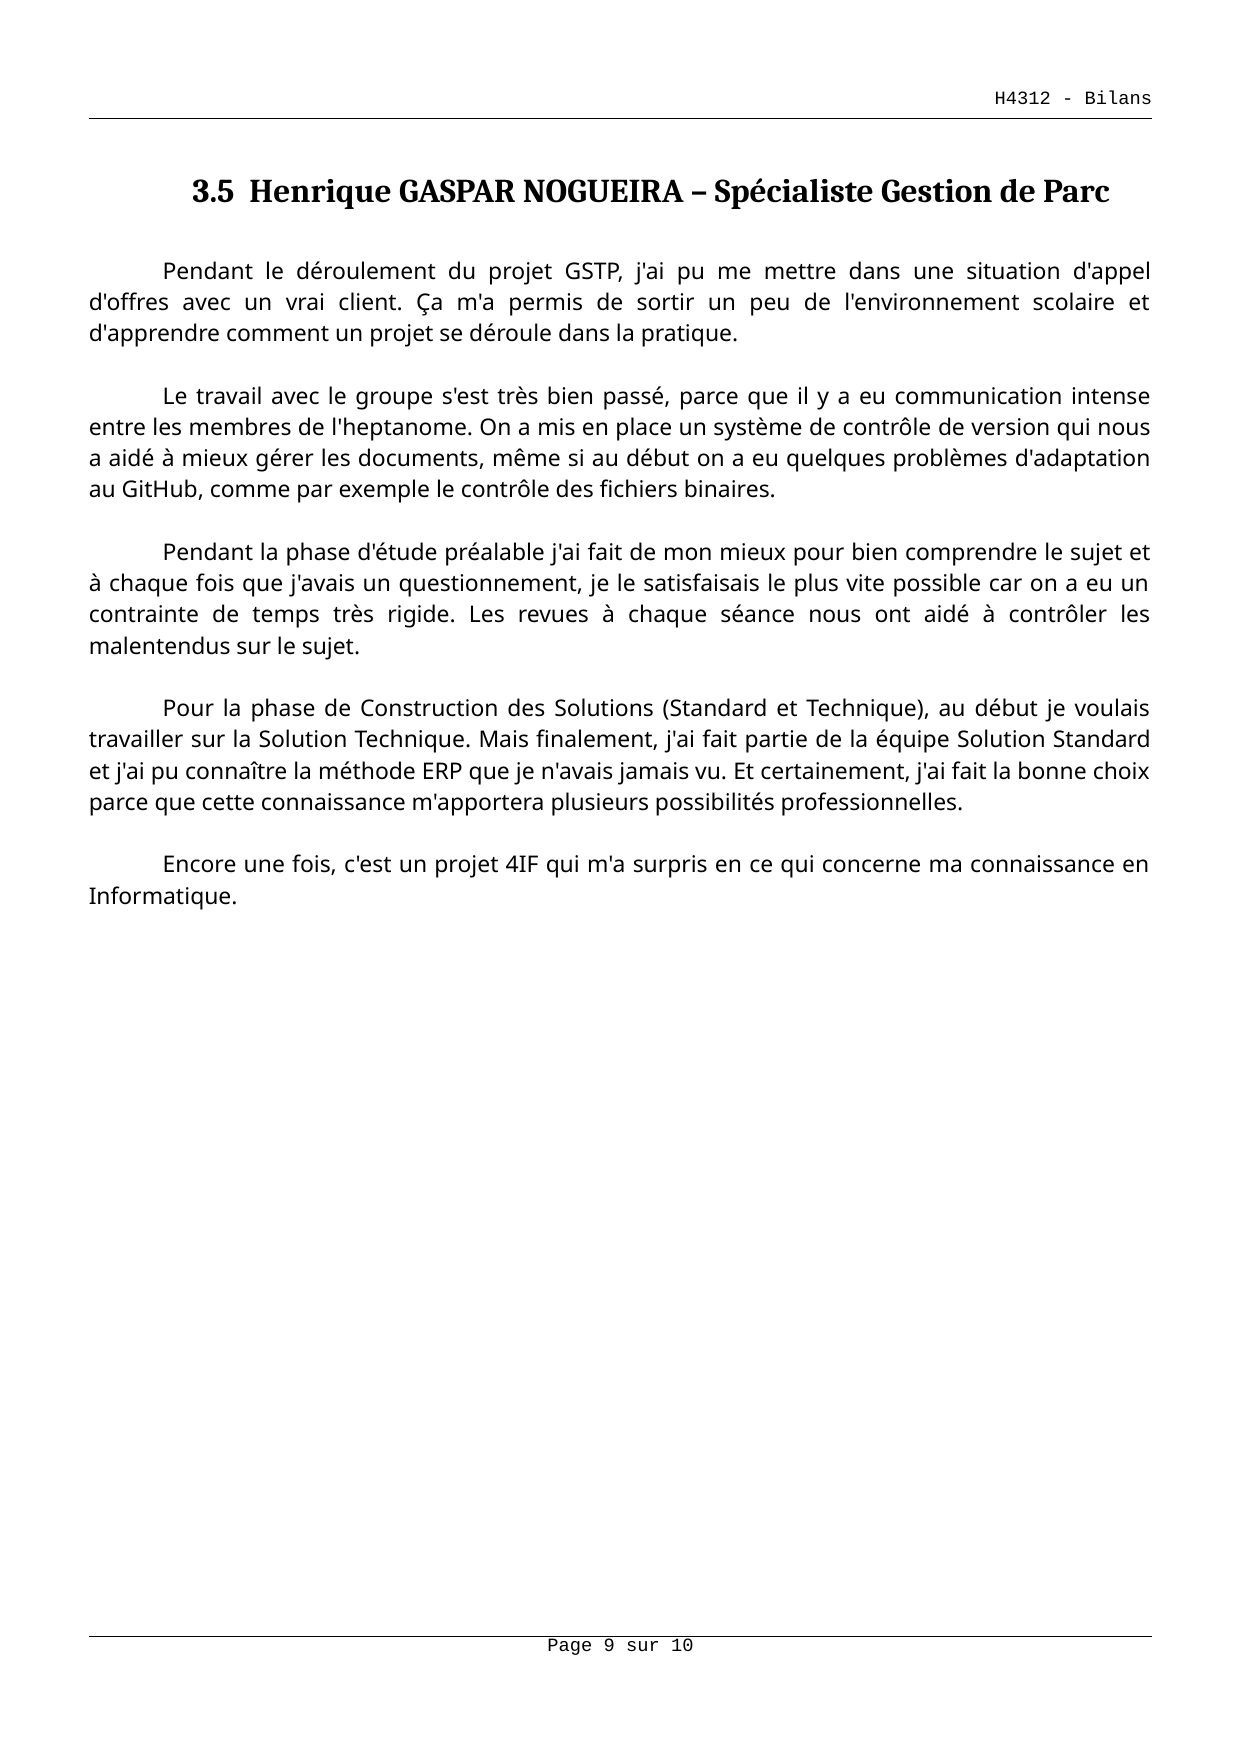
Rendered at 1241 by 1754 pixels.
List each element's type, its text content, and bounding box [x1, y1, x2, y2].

text Encore une fois, c'est un projet 4IF qui m'a surpris en ce qui concerne ma connaissance en Informatique. [88, 848, 1152, 911]
subtitle Henrique GASPAR NOGUEIRA – Spécialiste Gestion de Parc [133, 172, 1152, 211]
text Pendant la phase d'étude préalable j'ai fait de mon mieux pour bien comprendre le sujet et à chaque fois que j'avais un questionnement, je le satisfaisais le plus vite possible car on a eu un contrainte de temps très rigide. Les revues à chaque séance nous ont aidé à contrôler les malentendus sur le sujet. [88, 536, 1152, 661]
text Pour la phase de Construction des Solutions (Standard et Technique), au début je voulais travailler sur la Solution Technique. Mais finalement, j'ai fait partie de la équipe Solution Standard et j'ai pu connaître la méthode ERP que je n'avais jamais vu. Et certainement, j'ai fait la bonne choix parce que cette connaissance m'apportera plusieurs possibilités professionnelles. [88, 692, 1152, 817]
text Pendant le déroulement du projet GSTP, j'ai pu me mettre dans une situation d'appel d'offres avec un vrai client. Ça m'a permis de sortir un peu de l'environnement scolaire et d'apprendre comment un projet se déroule dans la pratique. [88, 254, 1152, 348]
text Le travail avec le groupe s'est très bien passé, parce que il y a eu communication intense entre les membres de l'heptanome. On a mis en place un système de contrôle de version qui nous a aidé à mieux gérer les documents, même si au début on a eu quelques problèmes d'adaptation au GitHub, comme par exemple le contrôle des fichiers binaires. [88, 379, 1152, 504]
